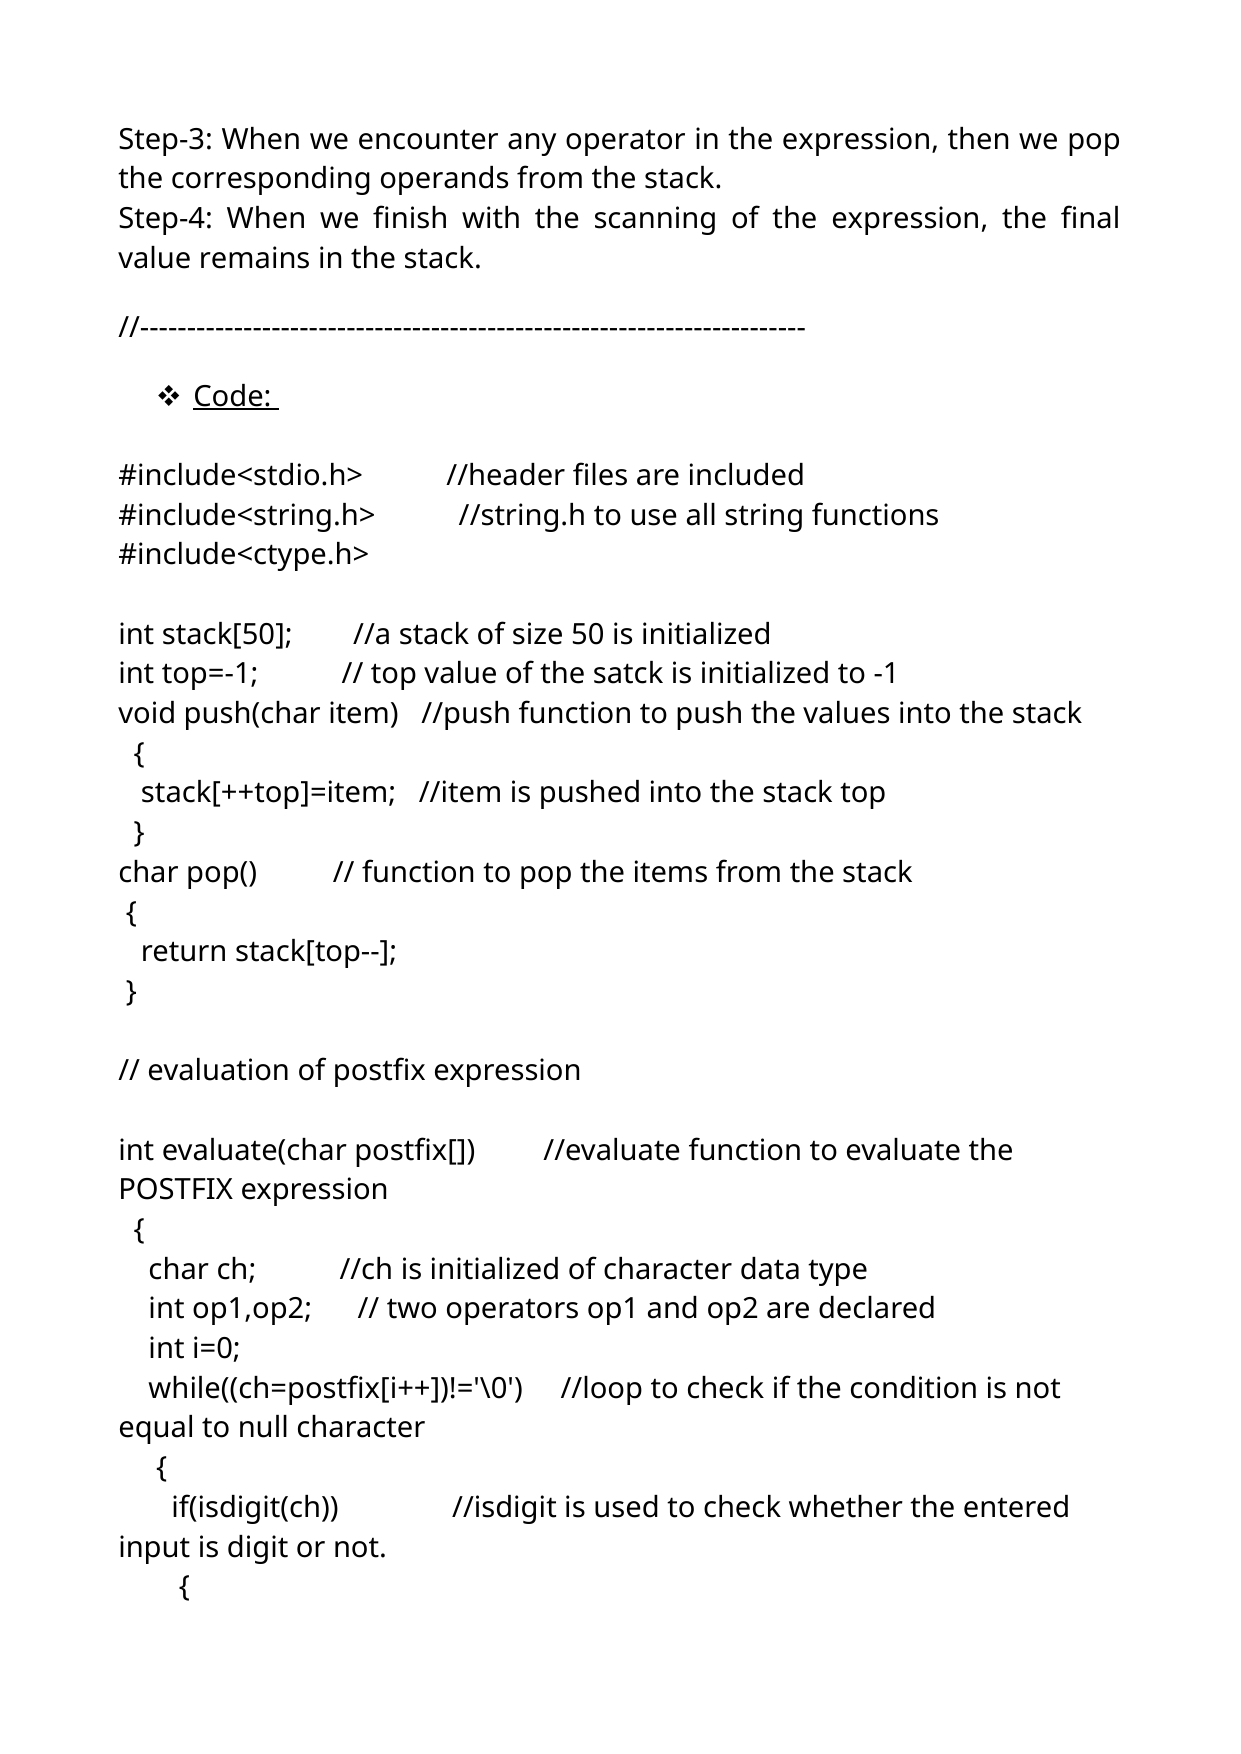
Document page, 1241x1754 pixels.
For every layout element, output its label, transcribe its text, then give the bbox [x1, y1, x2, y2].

text { [118, 1566, 1122, 1605]
text } [118, 811, 1122, 851]
text { [118, 1208, 1122, 1248]
text // evaluation of postfix expression [118, 1049, 1122, 1089]
text #include<string.h> //string.h to use all string functions [118, 494, 1122, 534]
text //----------------------------------------------------------------------- [118, 306, 1122, 346]
text #include<ctype.h> [118, 534, 1122, 573]
text Step-4: When we finish with the scanning of the expression, the final value remains in the stack. [118, 197, 1122, 277]
text char pop() // function to pop the items from the stack [118, 851, 1122, 891]
text stack[++top]=item; //item is pushed into the stack top [118, 772, 1122, 811]
text { [118, 891, 1122, 931]
list Code: [156, 375, 1122, 414]
text int stack[50]; //a stack of size 50 is initialized [118, 613, 1122, 653]
text #include<stdio.h> //header files are included [118, 454, 1122, 494]
text int op1,op2; // two operators op1 and op2 are declared [118, 1288, 1122, 1327]
text { [118, 732, 1122, 772]
text if(isdigit(ch)) //isdigit is used to check whether the entered input is digit or not. [118, 1486, 1122, 1566]
text char ch; //ch is initialized of character data type [118, 1248, 1122, 1288]
text int top=-1; // top value of the satck is initialized to -1 [118, 653, 1122, 692]
text int evaluate(char postfix[]) //evaluate function to evaluate the POSTFIX expression [118, 1129, 1122, 1208]
text while((ch=postfix[i++])!='\0') //loop to check if the condition is not equal to null character [118, 1367, 1122, 1446]
text void push(char item) //push function to push the values into the stack [118, 692, 1122, 732]
text } [118, 970, 1122, 1010]
text Step-3: When we encounter any operator in the expression, then we pop the corresponding operands from the stack. [118, 118, 1122, 197]
text { [118, 1446, 1122, 1486]
text return stack[top--]; [118, 931, 1122, 970]
text int i=0; [118, 1327, 1122, 1367]
